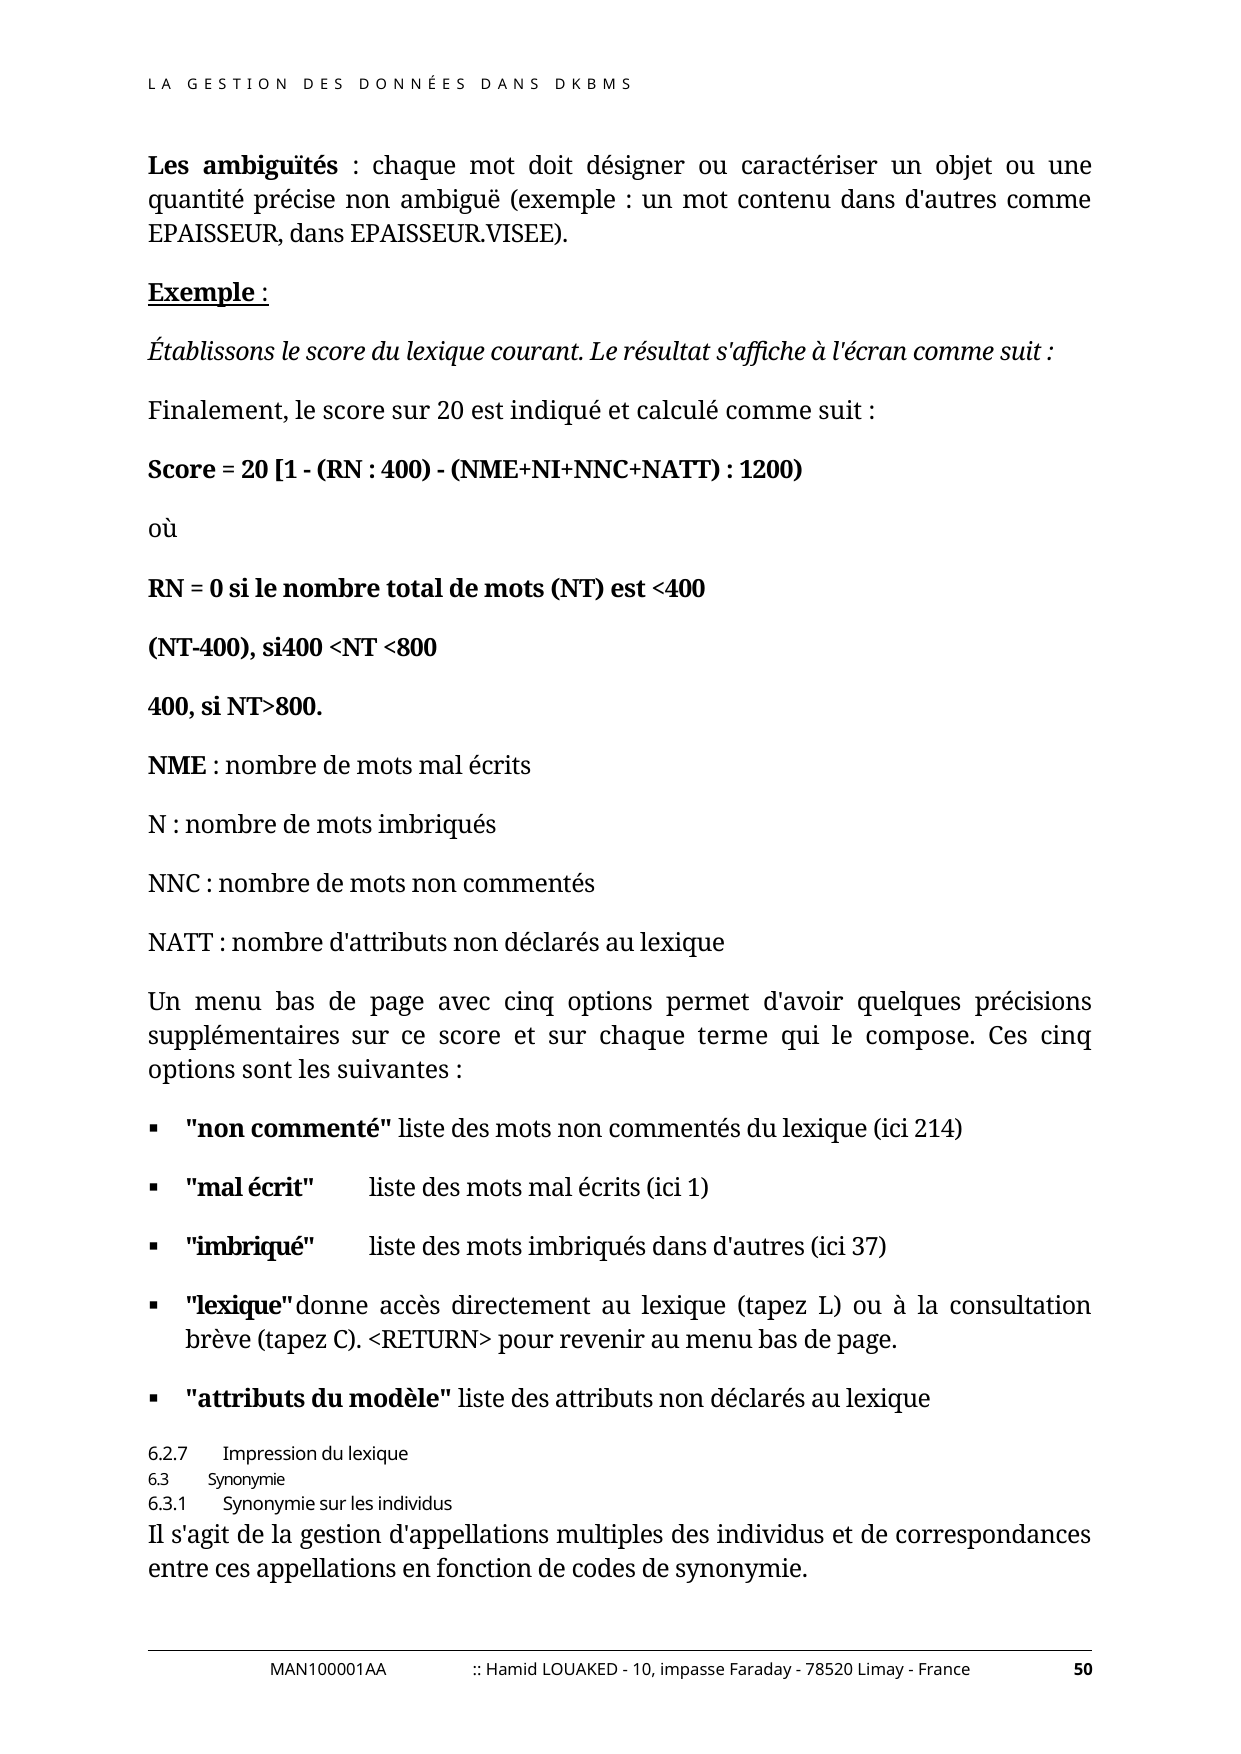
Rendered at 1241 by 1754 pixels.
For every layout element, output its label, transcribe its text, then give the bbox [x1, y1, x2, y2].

text où [148, 511, 1092, 545]
list "mal écrit" liste des mots mal écrits (ici 1) [148, 1170, 1092, 1204]
subtitle Synonymie sur les individus [148, 1491, 1092, 1516]
list "lexique" donne accès directement au lexique (tapez L) ou à la consultation brève (tapez C). <RETURN> pour revenir au menu bas de page. [148, 1288, 1092, 1356]
text NATT : nombre d'attributs non déclarés au lexique [148, 924, 1092, 959]
text Établissons le score du lexique courant. Le résultat s'affiche à l'écran comme suit : [148, 334, 1092, 368]
subtitle Impression du lexique [148, 1440, 1092, 1466]
list "non commenté" liste des mots non commentés du lexique (ici 214) [148, 1111, 1092, 1145]
text Les ambiguïtés : chaque mot doit désigner ou caractériser un objet ou une quantité précise non ambiguë (exemple : un mot contenu dans d'autres comme EPAISSEUR, dans EPAISSEUR.VISEE). [148, 148, 1092, 250]
text Finalement, le score sur 20 est indiqué et calculé comme suit : [148, 393, 1092, 427]
text Un menu bas de page avec cinq options permet d'avoir quelques précisions supplémentaires sur ce score et sur chaque terme qui le compose. Ces cinq options sont les suivantes : [148, 984, 1092, 1086]
text Score = 20 [1 - (RN : 400) - (NME+NI+NNC+NATT) : 1200) [148, 452, 1092, 486]
text 400, si NT>800. [148, 688, 1092, 722]
subtitle Synonymie [148, 1466, 1092, 1491]
text N : nombre de mots imbriqués [148, 806, 1092, 841]
list "imbriqué" liste des mots imbriqués dans d'autres (ici 37) [148, 1229, 1092, 1263]
text NNC : nombre de mots non commentés [148, 866, 1092, 899]
text Exemple : [148, 275, 1092, 309]
text NME : nombre de mots mal écrits [148, 747, 1092, 781]
text (NT-400), si400 <NT <800 [148, 629, 1092, 663]
text RN = 0 si le nombre total de mots (NT) est <400 [148, 570, 1092, 604]
text Il s'agit de la gestion d'appellations multiples des individus et de correspondances entre ces appellations en fonction de codes de synonymie. [148, 1516, 1092, 1584]
list "attributs du modèle" liste des attributs non déclarés au lexique [148, 1381, 1092, 1415]
